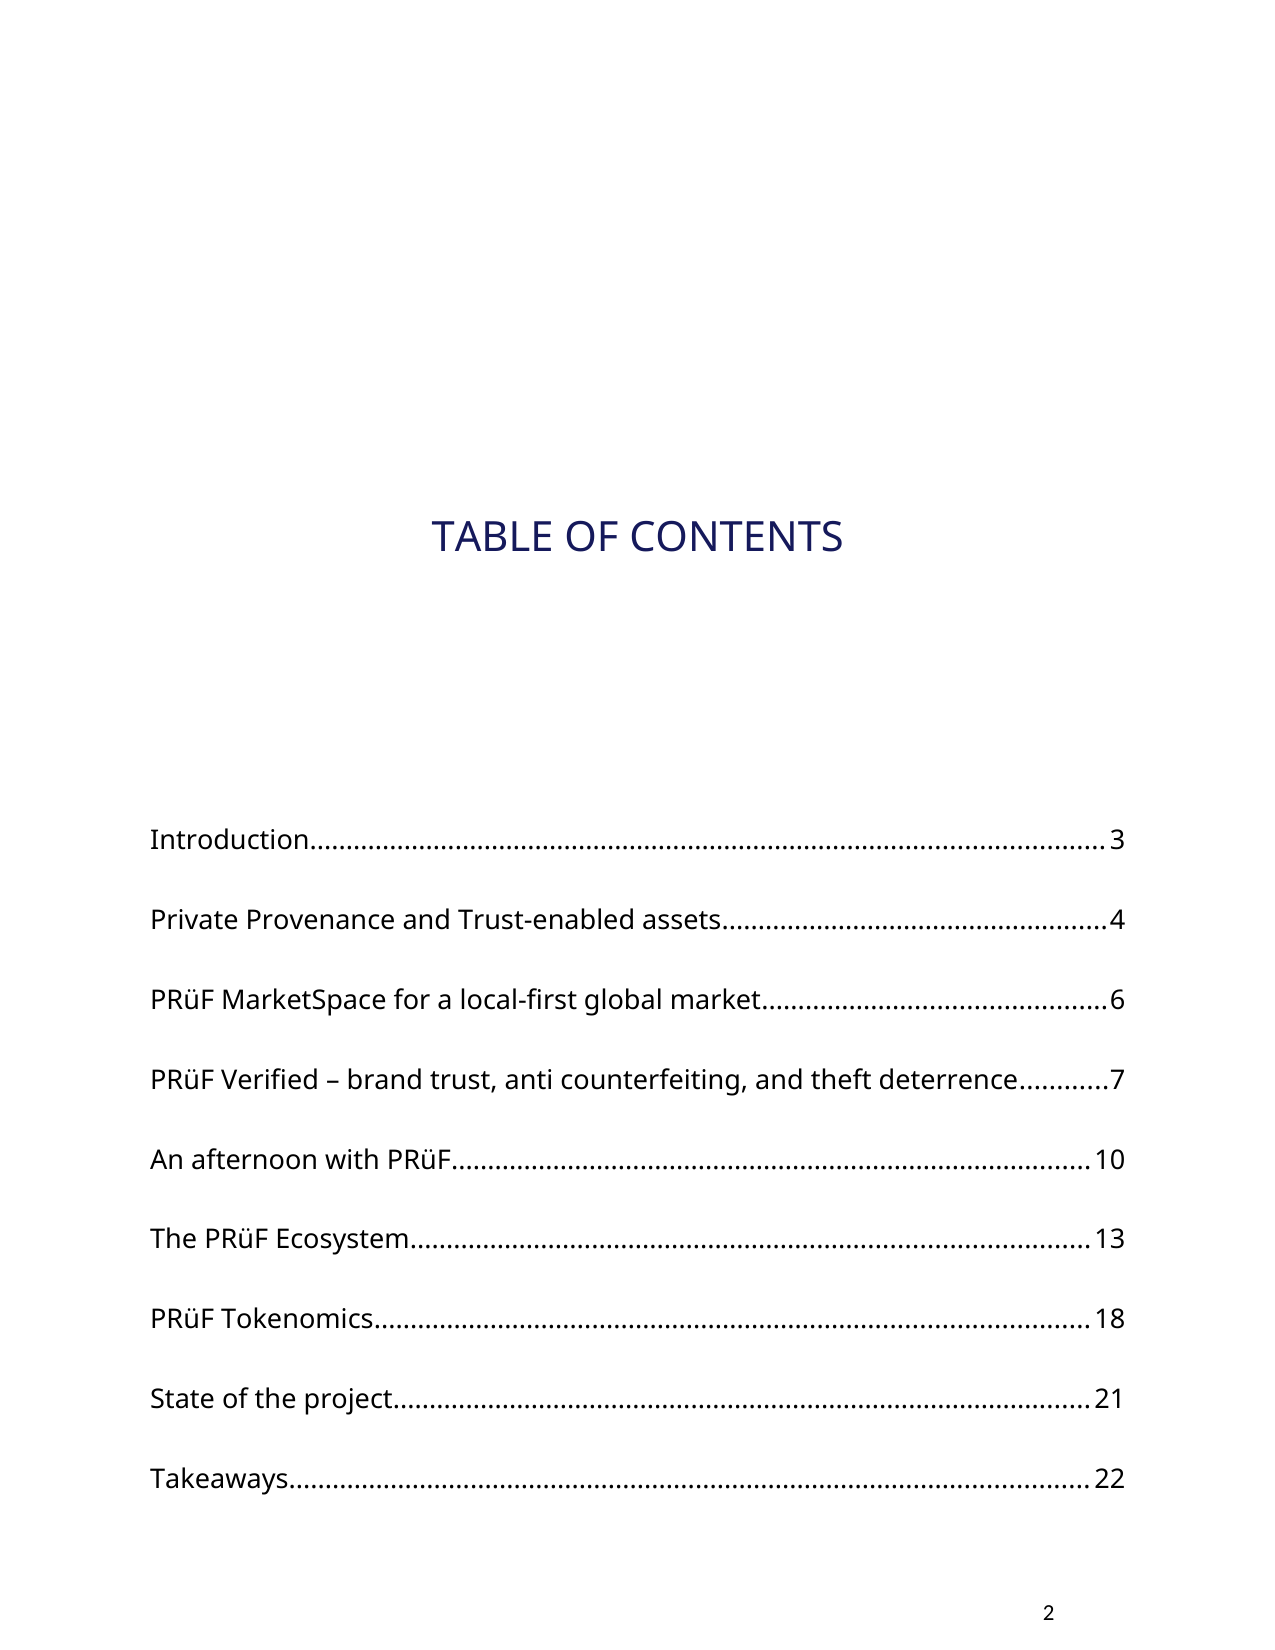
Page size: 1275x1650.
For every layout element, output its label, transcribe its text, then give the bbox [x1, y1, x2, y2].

text Private Provenance and Trust-enabled assets 4 [150, 900, 1125, 937]
text PRüF Tokenomics 18 [150, 1300, 1125, 1337]
text Takeaways 22 [150, 1460, 1125, 1497]
text An afternoon with PRüF 10 [150, 1140, 1125, 1177]
text State of the project 21 [150, 1380, 1125, 1417]
text Introduction 3 [150, 821, 1125, 857]
text PRüF MarketSpace for a local-first global market 6 [150, 980, 1125, 1017]
text PRüF Verified – brand trust, anti counterfeiting, and theft deterrence 7 [150, 1060, 1125, 1097]
text The PRüF Ecosystem 13 [150, 1220, 1125, 1257]
subtitle TABLE OF CONTENTS [150, 507, 1125, 564]
